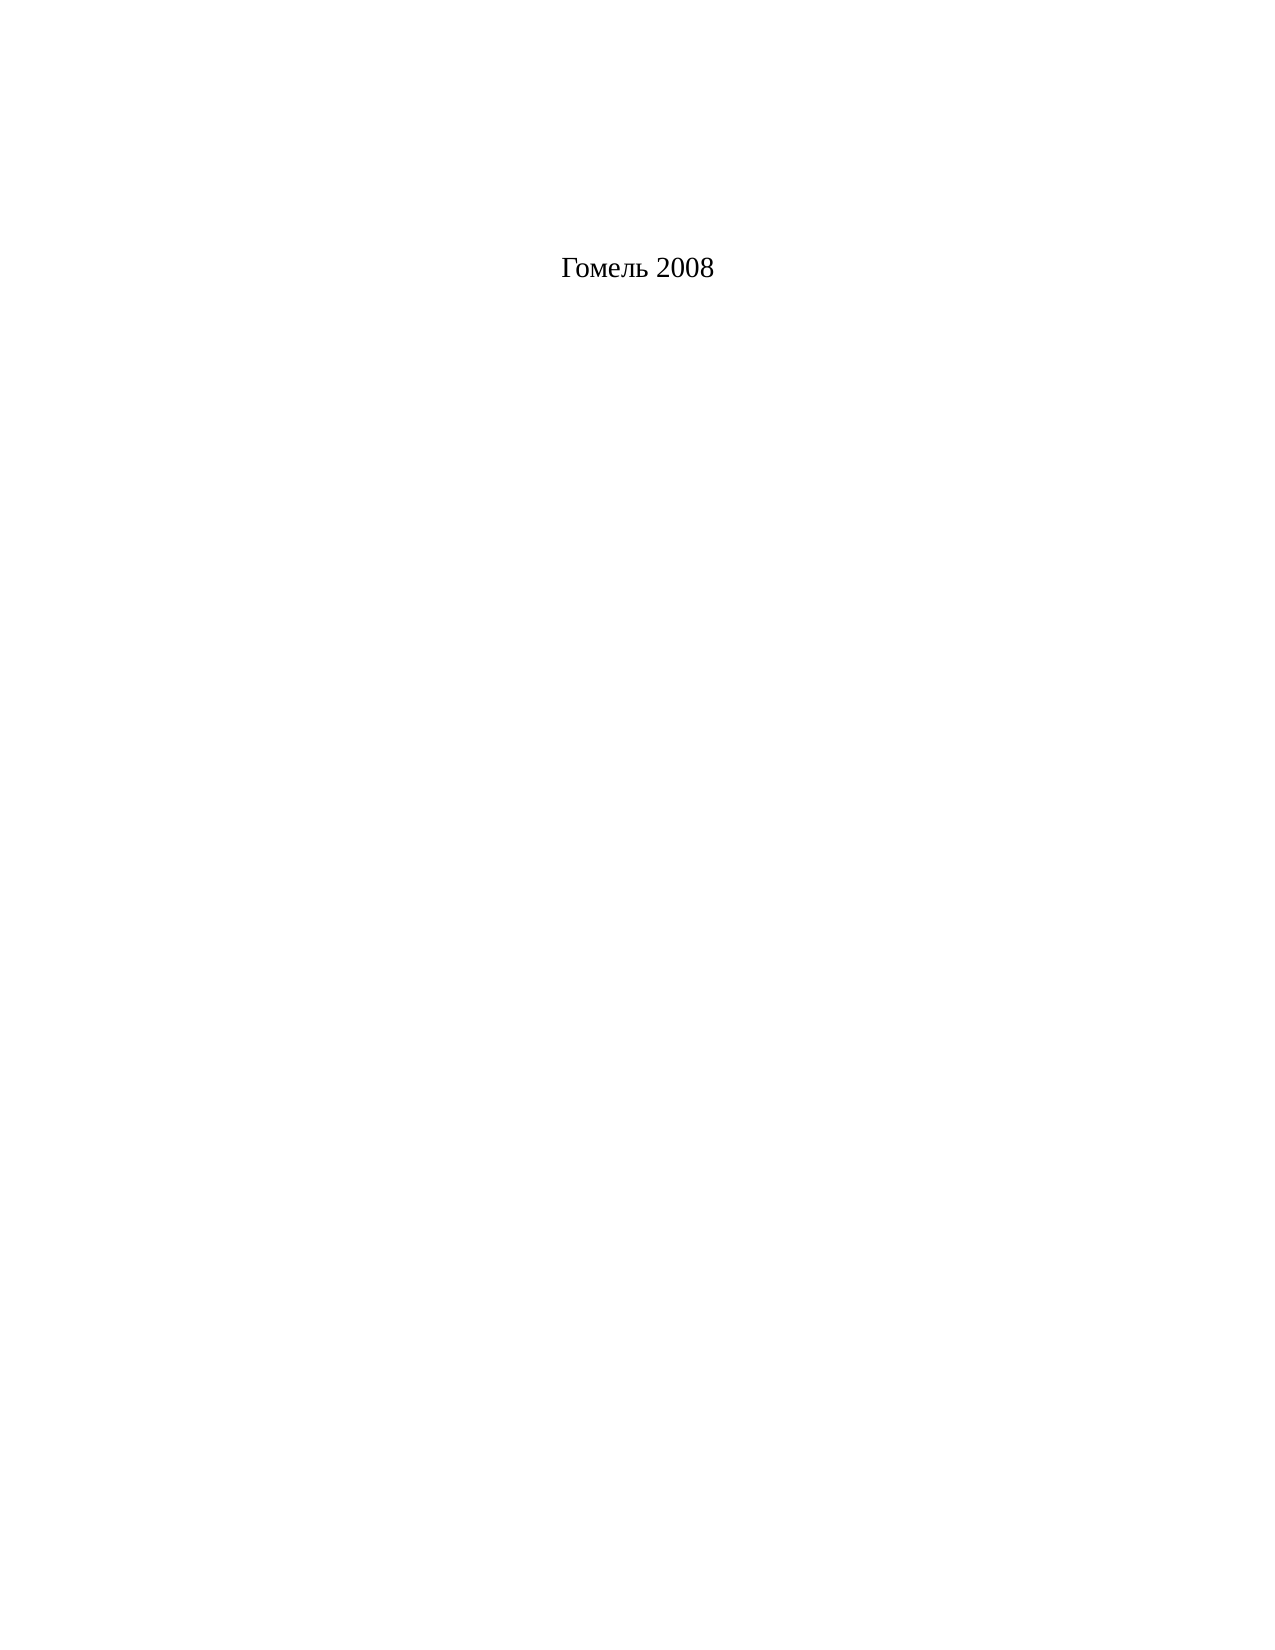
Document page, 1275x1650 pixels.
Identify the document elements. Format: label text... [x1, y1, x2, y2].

text Гомель 2008 [150, 251, 1125, 284]
